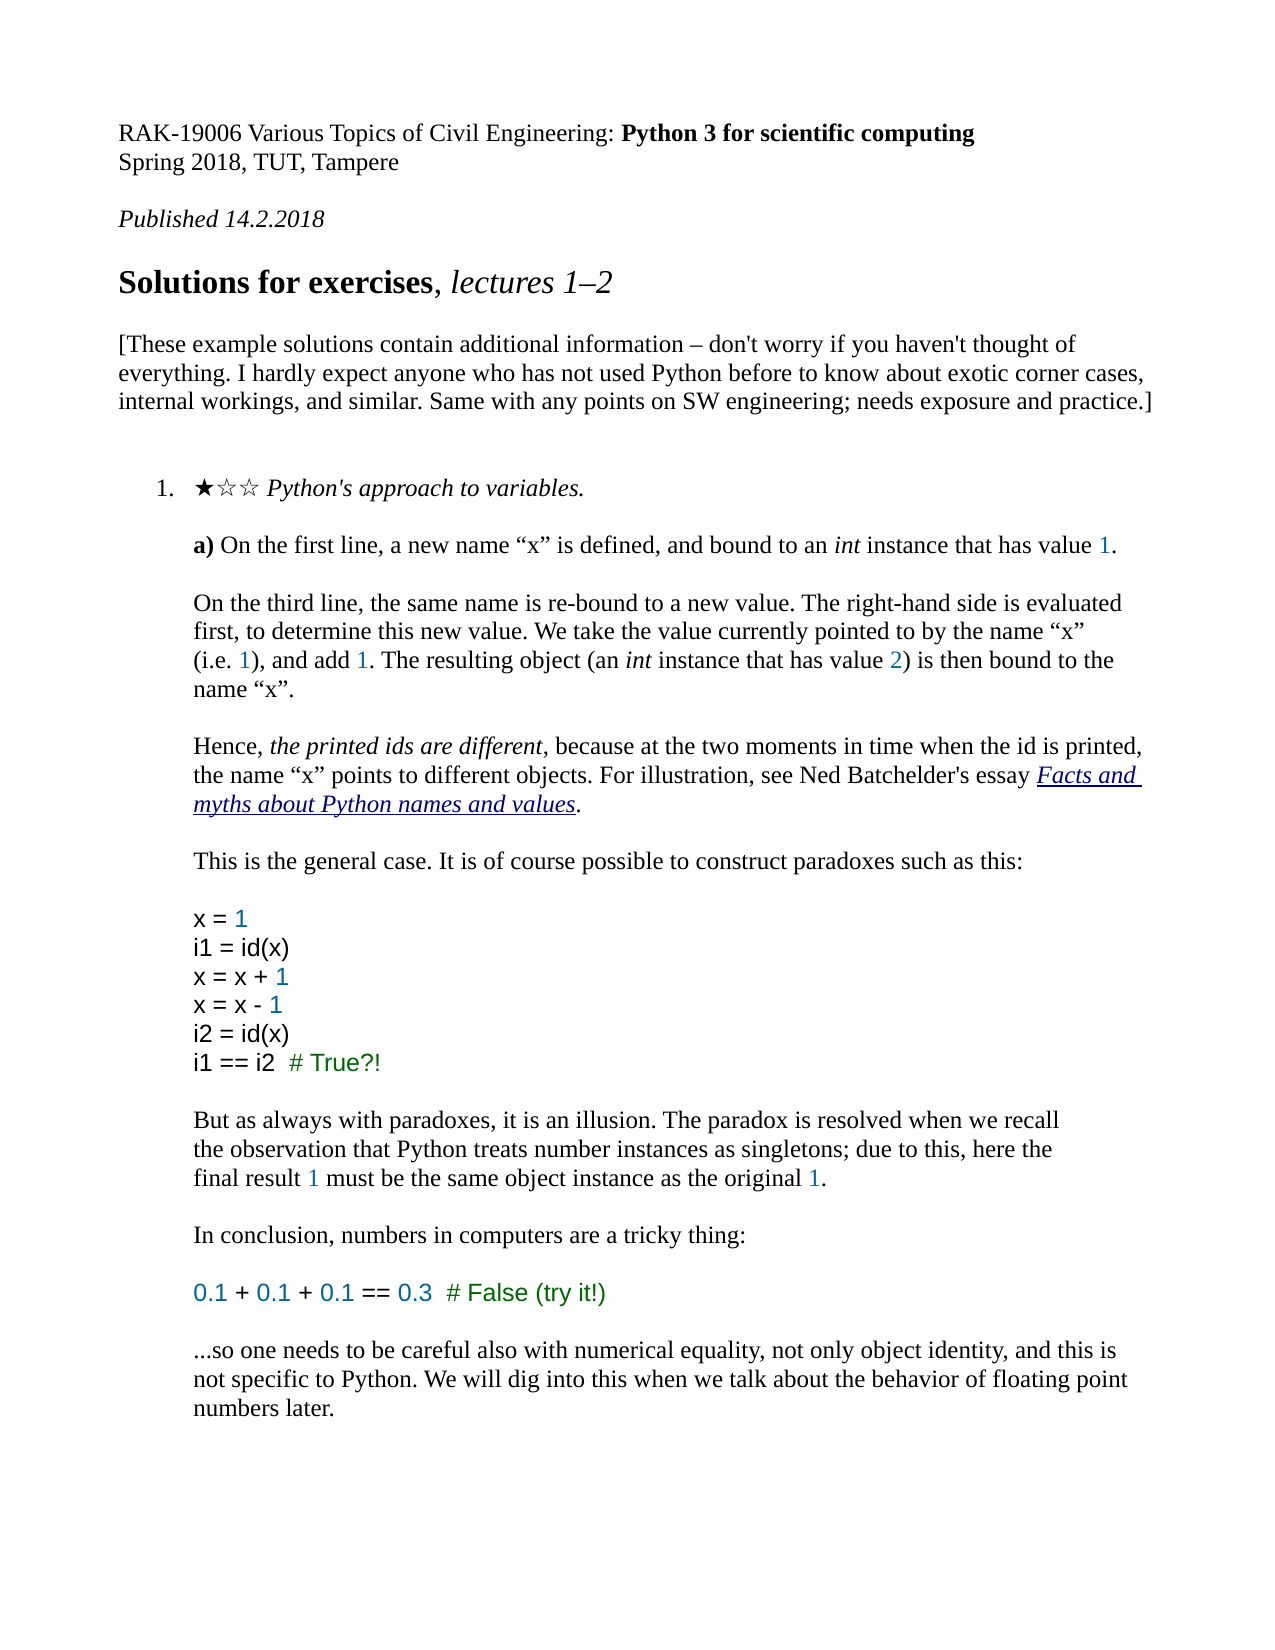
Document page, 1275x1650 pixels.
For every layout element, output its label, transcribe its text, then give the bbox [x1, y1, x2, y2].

text Spring 2018, TUT, Tampere [118, 147, 1157, 176]
text Solutions for exercises, lectures 1–2 [These example solutions contain additional information – don't worry if you haven't thought of everything. I hardly expect anyone who has not used Python before to know about exotic corner cases, internal workings, and similar. Same with any points on SW engineering; needs exposure and practice.] [118, 262, 1157, 473]
text Published 14.2.2018 [118, 204, 1157, 233]
text RAK-19006 Various Topics of Civil Engineering: Python 3 for scientific computing [118, 118, 1157, 147]
list ★☆☆ Python's approach to variables. a) On the first line, a new name “x” is defined, and bound to an int instance that has value 1. On the third line, the same name is re-bound to a new value. The right-hand side is evaluated first, to determine this new value. We take the value currently pointed to by the name “x” (i.e. 1), and add 1. The resulting object (an int instance that has value 2) is then bound to the name “x”. Hence, the printed ids are different, because at the two moments in time when the id is printed, the name “x” points to different objects. For illustration, see Ned Batchelder's essay Facts and myths about Python names and values. This is the general case. It is of course possible to construct paradoxes such as this: x = 1 i1 = id(x) x = x + 1 x = x - 1 i2 = id(x) i1 == i2 # True?! But as always with paradoxes, it is an illusion. The paradox is resolved when we recall the observation that Python treats number instances as singletons; due to this, here the final result 1 must be the same object instance as the original 1. In conclusion, numbers in computers are a tricky thing: 0.1 + 0.1 + 0.1 == 0.3 # False (try it!) ...so one needs to be careful also with numerical equality, not only object identity, and this is not specific to Python. We will dig into this when we talk about the behavior of floating point numbers later. [156, 473, 1157, 1508]
